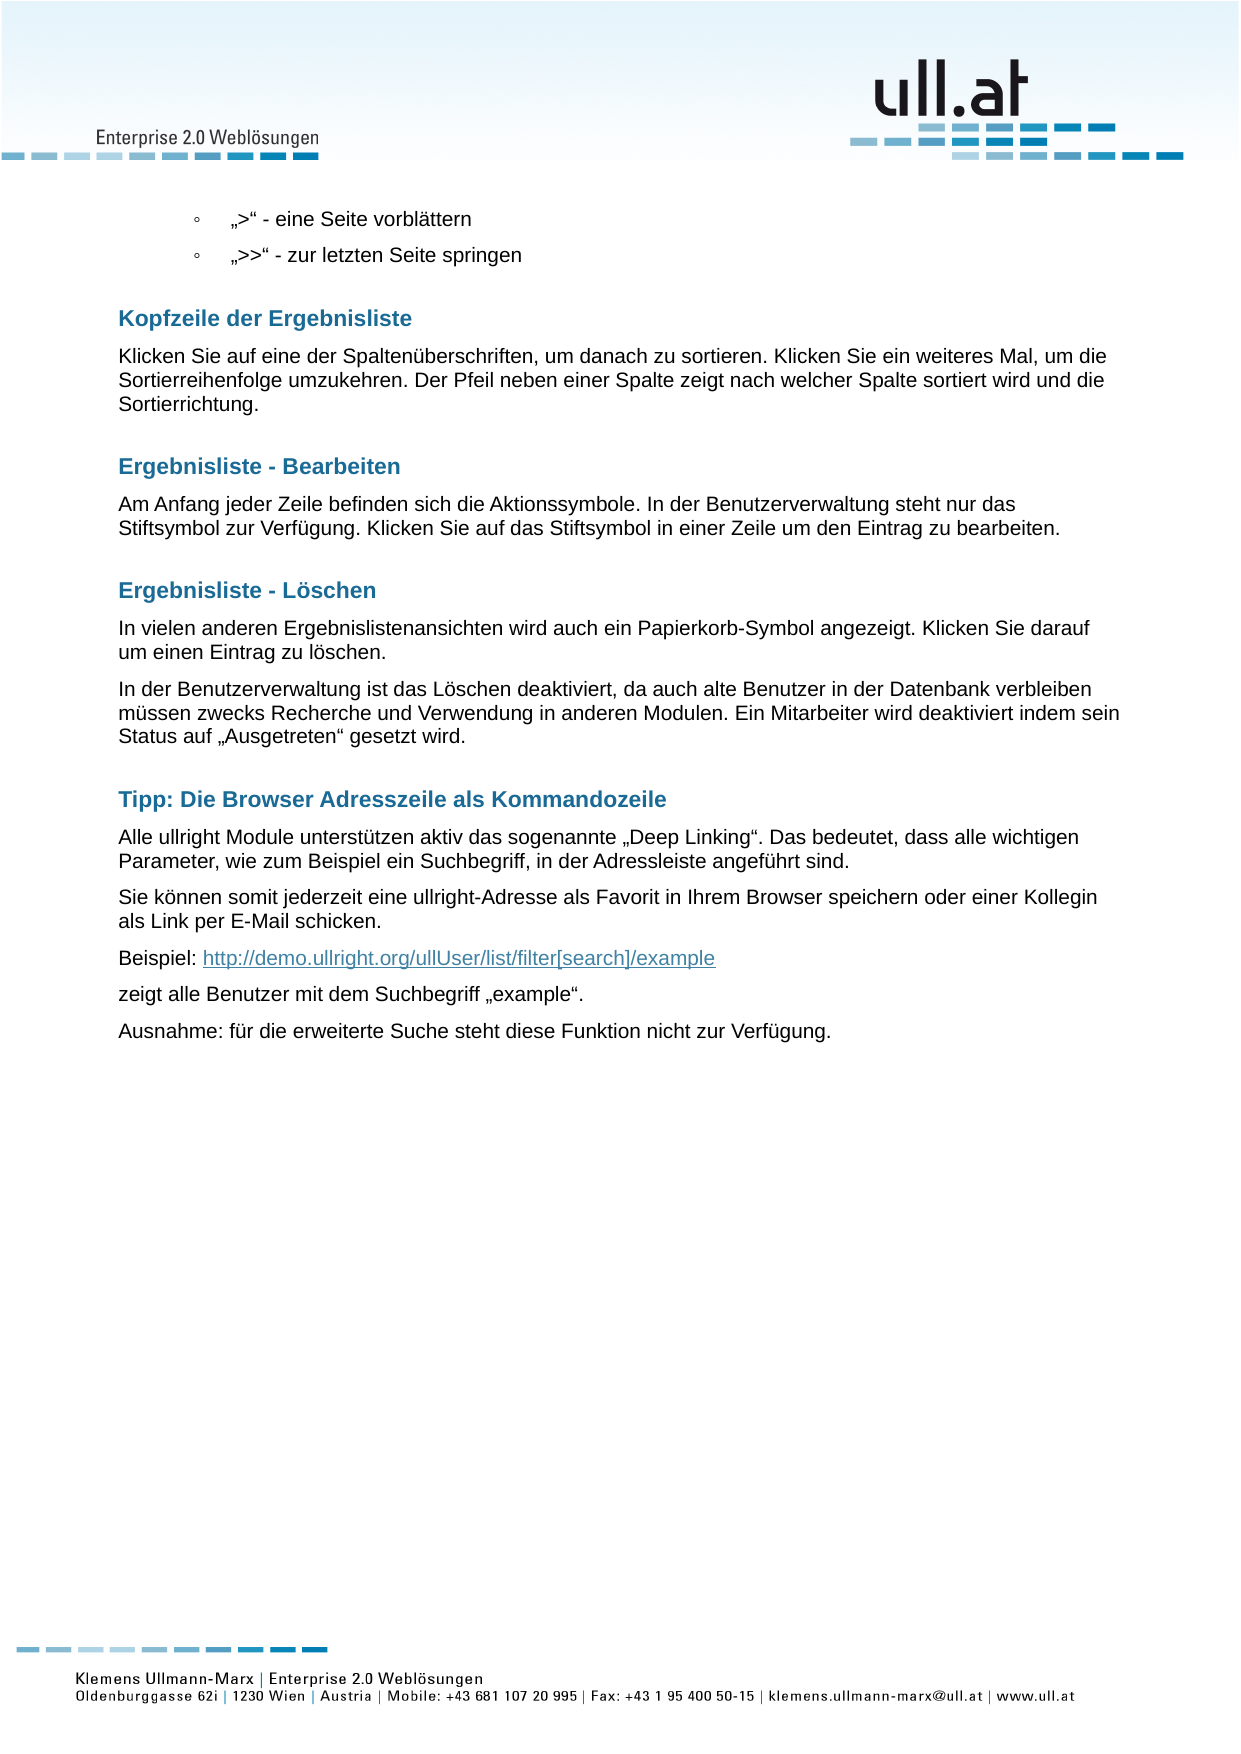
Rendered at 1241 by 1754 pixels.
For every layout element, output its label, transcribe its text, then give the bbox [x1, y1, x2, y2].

text Alle ullright Module unterstützen aktiv das sogenannte „Deep Linking“. Das bedeutet, dass alle wichtigen Parameter, wie zum Beispiel ein Suchbegriff, in der Adressleiste angeführt sind. [118, 825, 1122, 873]
text Beispiel: http://demo.ullright.org/ullUser/list/filter[search]/example [118, 946, 1122, 969]
list „>>“ - zur letzten Seite springen [193, 243, 1122, 267]
text In der Benutzerverwaltung ist das Löschen deaktiviert, da auch alte Benutzer in der Datenbank verbleiben müssen zwecks Recherche und Verwendung in anderen Modulen. Ein Mitarbeiter wird deaktiviert indem sein Status auf „Ausgetreten“ gesetzt wird. [118, 676, 1122, 748]
text zeigt alle Benutzer mit dem Suchbegriff „example“. [118, 982, 1122, 1006]
subtitle Ergebnisliste - Bearbeiten [118, 453, 1122, 479]
picture [16, 1647, 1230, 1745]
list „>“ - eine Seite vorblättern [193, 207, 1122, 231]
text Ausnahme: für die erweiterte Suche steht diese Funktion nicht zur Verfügung. [118, 1018, 1122, 1042]
text Klicken Sie auf eine der Spaltenüberschriften, um danach zu sortieren. Klicken Sie ein weiteres Mal, um die Sortierreihenfolge umzukehren. Der Pfeil neben einer Spalte zeigt nach welcher Spalte sortiert wird und die Sortierrichtung. [118, 343, 1122, 415]
text Am Anfang jeder Zeile befinden sich die Aktionssymbole. In der Benutzerverwaltung steht nur das Stiftsymbol zur Verfügung. Klicken Sie auf das Stiftsymbol in einer Zeile um den Eintrag zu bearbeiten. [118, 492, 1122, 540]
picture [1, 1, 1239, 160]
subtitle Tipp: Die Browser Adresszeile als Kommandozeile [118, 786, 1122, 812]
text In vielen anderen Ergebnislistenansichten wird auch ein Papierkorb-Symbol angezeigt. Klicken Sie darauf um einen Eintrag zu löschen. [118, 616, 1122, 664]
text Sie können somit jederzeit eine ullright-Adresse als Favorit in Ihrem Browser speichern oder einer Kollegin als Link per E-Mail schicken. [118, 885, 1122, 933]
subtitle Ergebnisliste - Löschen [118, 577, 1122, 603]
subtitle Kopfzeile der Ergebnisliste [118, 305, 1122, 331]
